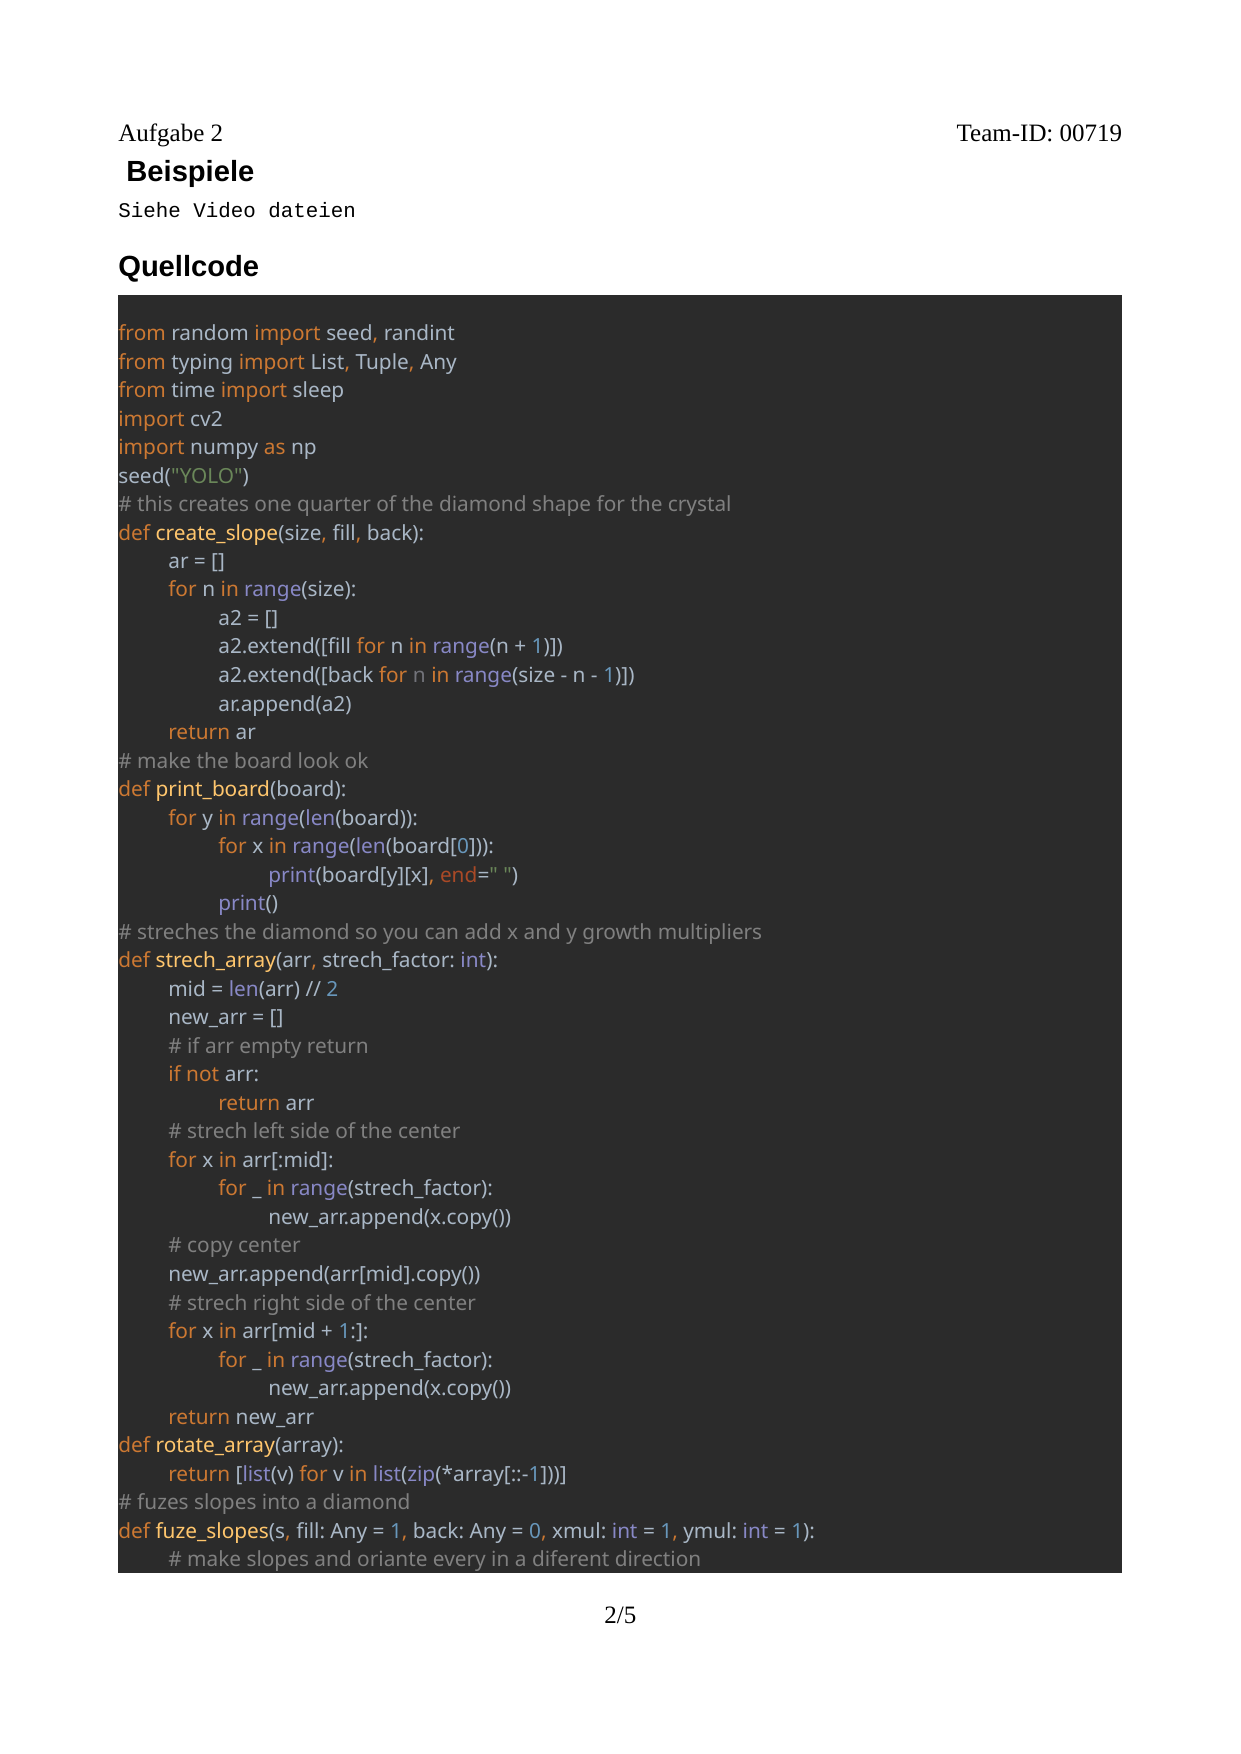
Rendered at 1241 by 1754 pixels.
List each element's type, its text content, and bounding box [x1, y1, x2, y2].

text from time import sleep [118, 375, 1122, 404]
subtitle Beispiele [118, 154, 1122, 188]
text new_arr.append(x.copy()) [118, 1373, 1122, 1402]
text # if arr empty return [118, 1031, 1122, 1059]
text for x in range(len(board[0])): [118, 831, 1122, 860]
text def print_board(board): [118, 774, 1122, 803]
text def fuze_slopes(s, fill: Any = 1, back: Any = 0, xmul: int = 1, ymul: int = 1): [118, 1516, 1122, 1544]
text def rotate_array(array): [118, 1430, 1122, 1459]
text # make slopes and oriante every in a diferent direction [118, 1544, 1122, 1573]
text for y in range(len(board)): [118, 803, 1122, 831]
text ar = [] [118, 546, 1122, 574]
text def strech_array(arr, strech_factor: int): [118, 945, 1122, 974]
text for x in arr[mid + 1:]: [118, 1316, 1122, 1345]
text return arr [118, 1088, 1122, 1116]
subtitle Quellcode [118, 249, 1122, 282]
text print() [118, 888, 1122, 917]
text for n in range(size): [118, 574, 1122, 603]
text # make the board look ok [118, 746, 1122, 774]
text return [list(v) for v in list(zip(*array[::-1]))] [118, 1459, 1122, 1487]
text # strech left side of the center [118, 1116, 1122, 1145]
text # strech right side of the center [118, 1288, 1122, 1316]
text new_arr.append(x.copy()) [118, 1202, 1122, 1231]
text return new_arr [118, 1402, 1122, 1430]
text new_arr = [] [118, 1002, 1122, 1031]
text # fuzes slopes into a diamond [118, 1487, 1122, 1516]
text a2 = [] [118, 603, 1122, 632]
text for _ in range(strech_factor): [118, 1173, 1122, 1202]
text return ar [118, 717, 1122, 746]
text print(board[y][x], end=" ") [118, 860, 1122, 888]
text a2.extend([back for n in range(size - n - 1)]) [118, 660, 1122, 689]
text import numpy as np [118, 432, 1122, 461]
text # this creates one quarter of the diamond shape for the crystal [118, 489, 1122, 518]
text import cv2 [118, 404, 1122, 432]
text # copy center [118, 1231, 1122, 1259]
text new_arr.append(arr[mid].copy()) [118, 1259, 1122, 1288]
text mid = len(arr) // 2 [118, 974, 1122, 1002]
text from random import seed, randint [118, 318, 1122, 347]
text seed("YOLO") [118, 461, 1122, 489]
text a2.extend([fill for n in range(n + 1)]) [118, 632, 1122, 660]
text for x in arr[:mid]: [118, 1145, 1122, 1173]
text def create_slope(size, fill, back): [118, 518, 1122, 546]
text Siehe Video dateien [118, 200, 1122, 224]
text ar.append(a2) [118, 689, 1122, 717]
text from typing import List, Tuple, Any [118, 347, 1122, 375]
text if not arr: [118, 1059, 1122, 1088]
text for _ in range(strech_factor): [118, 1345, 1122, 1373]
text # streches the diamond so you can add x and y growth multipliers [118, 917, 1122, 945]
